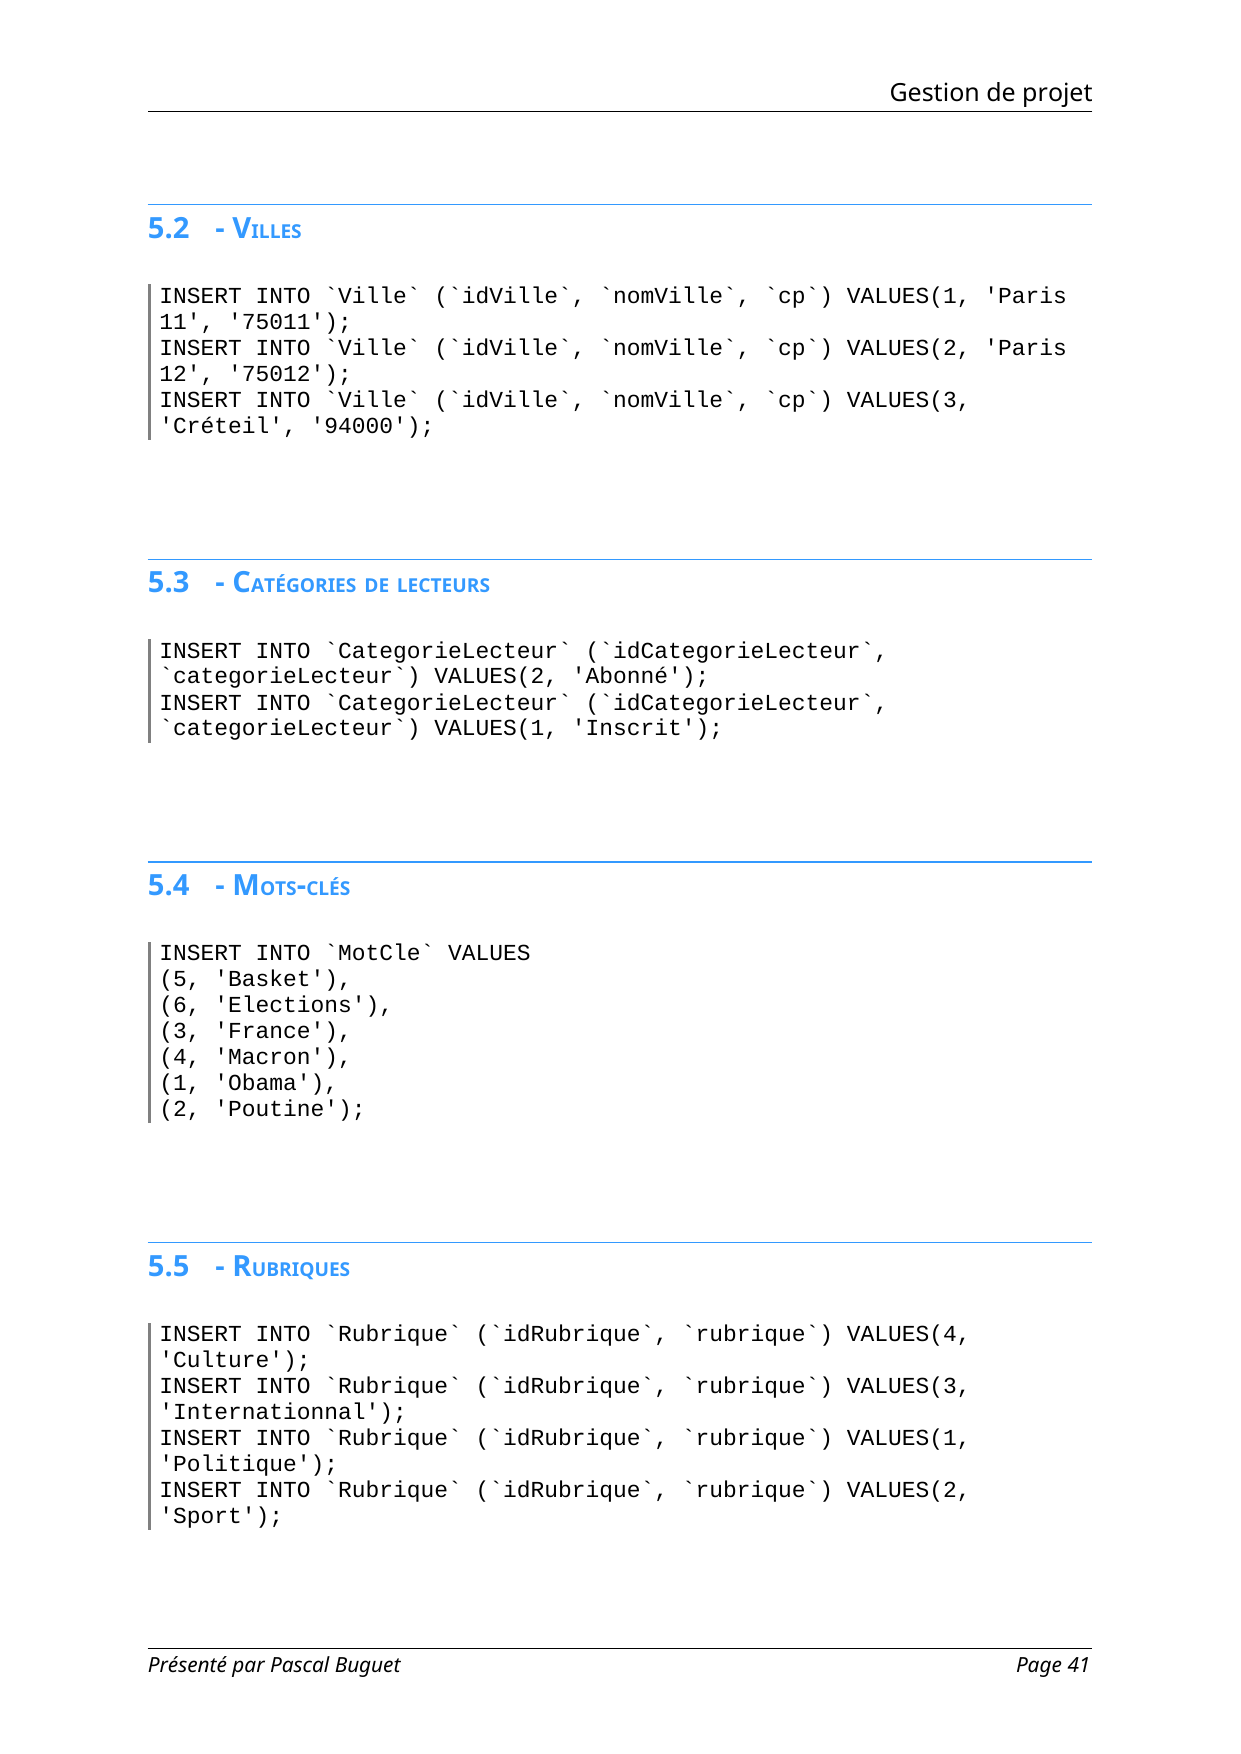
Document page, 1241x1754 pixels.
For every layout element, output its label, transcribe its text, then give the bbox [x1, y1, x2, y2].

text (1, 'Obama'), [151, 1071, 1092, 1097]
text INSERT INTO `Rubrique` (`idRubrique`, `rubrique`) VALUES(4, 'Culture'); [148, 1322, 1092, 1374]
subtitle - Villes [148, 205, 1092, 247]
subtitle - Mots-clés [148, 863, 1092, 904]
text INSERT INTO `CategorieLecteur` (`idCategorieLecteur`, `categorieLecteur`) VALUES(2, 'Abonné'); [151, 639, 1092, 691]
text INSERT INTO `Ville` (`idVille`, `nomVille`, `cp`) VALUES(1, 'Paris 11', '75011'); [151, 284, 1092, 336]
text INSERT INTO `Ville` (`idVille`, `nomVille`, `cp`) VALUES(3, 'Créteil', '94000'); [151, 388, 1092, 440]
text INSERT INTO `Rubrique` (`idRubrique`, `rubrique`) VALUES(2, 'Sport'); [151, 1478, 1092, 1530]
text (2, 'Poutine'); [151, 1097, 1092, 1123]
subtitle - Rubriques [148, 1243, 1092, 1285]
text (6, 'Elections'), [151, 994, 1092, 1019]
text (3, 'France'), [151, 1019, 1092, 1046]
text INSERT INTO `MotCle` VALUES [151, 942, 1092, 968]
subtitle - Catégories de lecteurs [148, 560, 1092, 601]
text (4, 'Macron'), [151, 1046, 1092, 1071]
text INSERT INTO `CategorieLecteur` (`idCategorieLecteur`, `categorieLecteur`) VALUES(1, 'Inscrit'); [151, 691, 1092, 743]
text INSERT INTO `Rubrique` (`idRubrique`, `rubrique`) VALUES(1, 'Politique'); [151, 1426, 1092, 1478]
text (5, 'Basket'), [151, 968, 1092, 994]
text INSERT INTO `Ville` (`idVille`, `nomVille`, `cp`) VALUES(2, 'Paris 12', '75012'); [151, 336, 1092, 388]
text INSERT INTO `Rubrique` (`idRubrique`, `rubrique`) VALUES(3, 'Internationnal'); [151, 1374, 1092, 1426]
